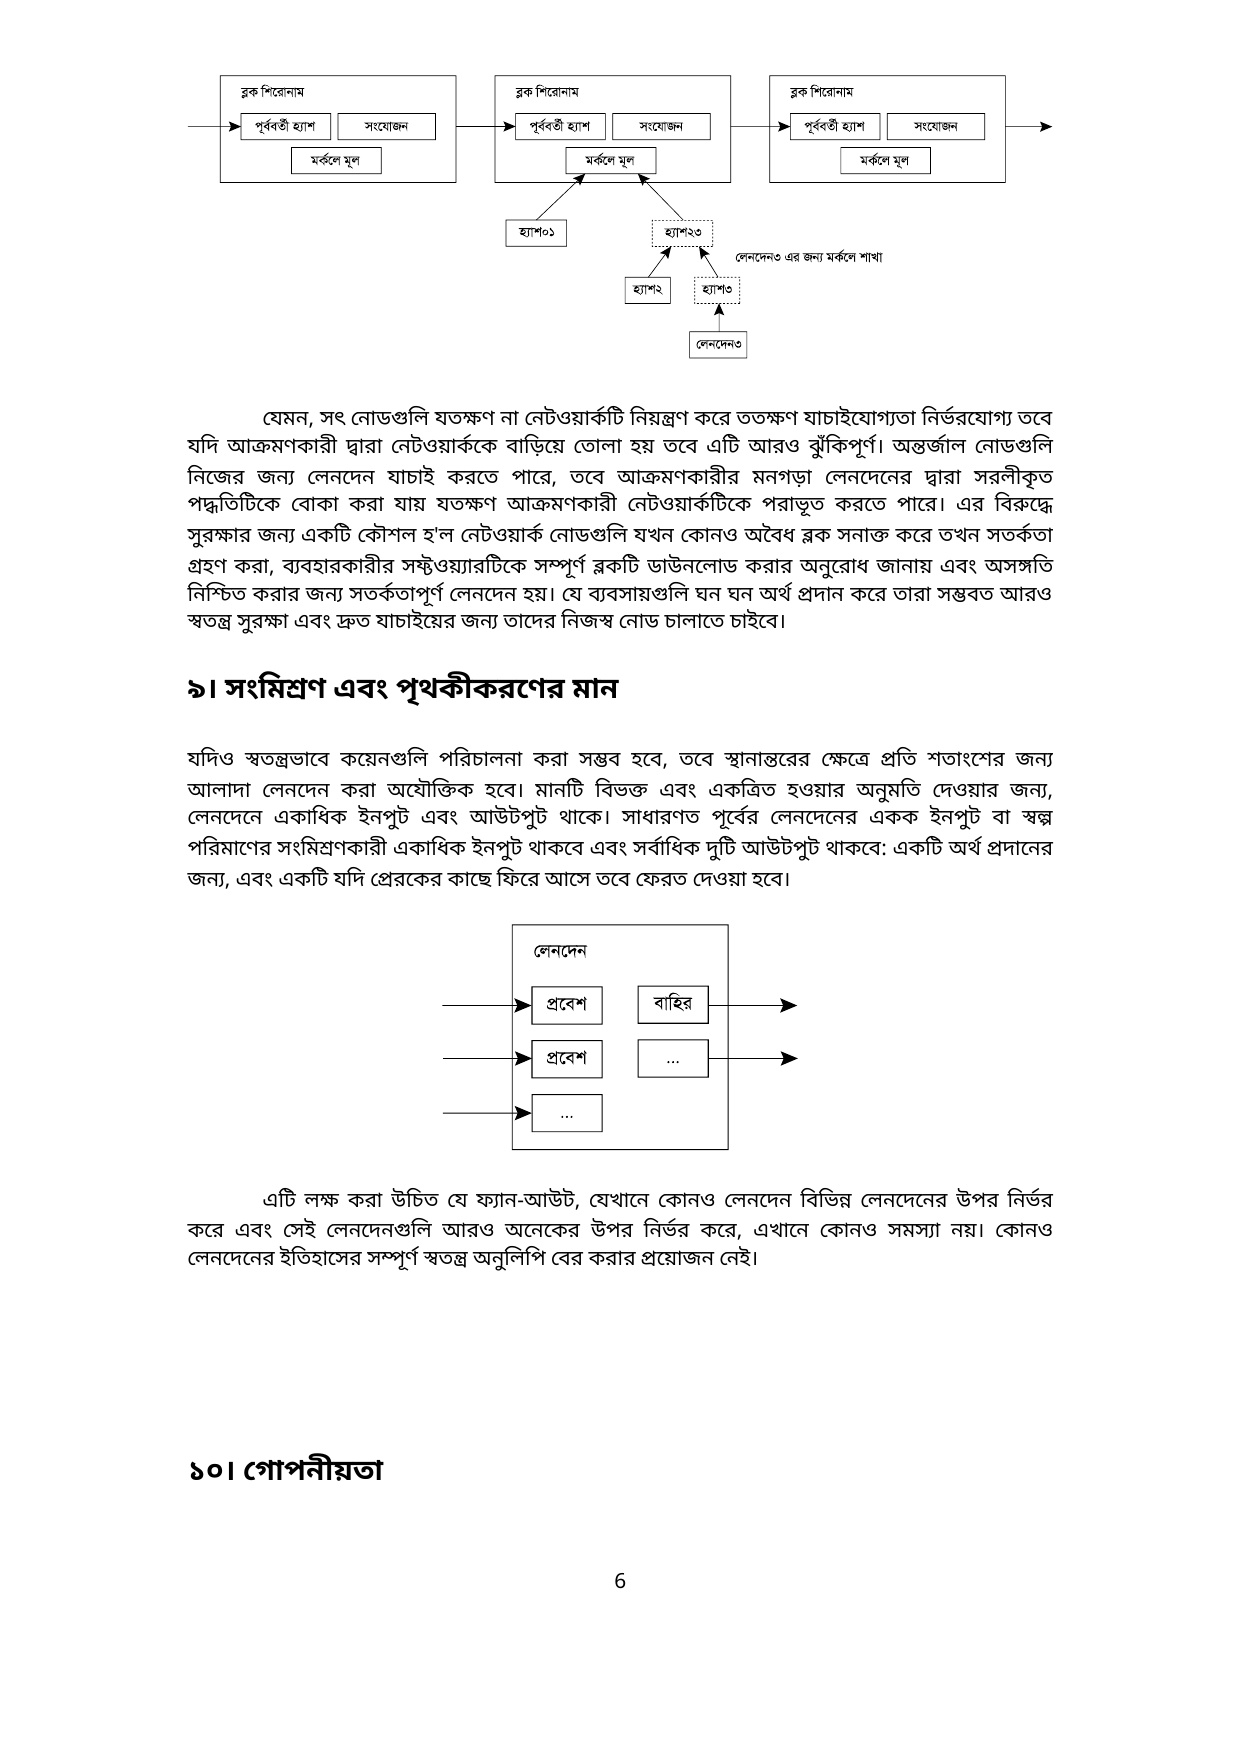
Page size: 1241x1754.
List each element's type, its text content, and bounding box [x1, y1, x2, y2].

text ৯। সংমিশ্রণ এবং পৃথকীকরণের মান [187, 671, 1053, 710]
text এটি লক্ষ করা উচিত যে ফ্যান-আউট, যেখানে কোনও লেনদেন বিভিন্ন লেনদেনের উপর নির্ভর করে এবং সেই লেনদেনগুলি আরও অনেকের উপর নির্ভর করে, এখানে কোনও সমস্যা নয়। কোনও লেনদেনের ইতিহাসের সম্পূর্ণ স্বতন্ত্র অনুলিপি বের করার প্রয়োজন নেই। [187, 1185, 1053, 1274]
text যেমন, সৎ নোডগুলি যতক্ষণ না নেটওয়ার্কটি নিয়ন্ত্রণ করে ততক্ষণ যাচাইযোগ্যতা নির্ভরযোগ্য তবে যদি আক্রমণকারী দ্বারা নেটওয়ার্ককে বাড়িয়ে তোলা হয় তবে এটি আরও ঝুঁকিপূর্ণ। অন্তর্জাল নোডগুলি নিজের জন্য লেনদেন যাচাই করতে পারে, তবে আক্রমণকারীর মনগড়া লেনদেনের দ্বারা সরলীকৃত পদ্ধতিটিকে বোকা করা যায় যতক্ষণ আক্রমণকারী নেটওয়ার্কটিকে পরাভূত করতে পারে। এর বিরুদ্ধে সুরক্ষার জন্য একটি কৌশল হ'ল নেটওয়ার্ক নোডগুলি যখন কোনও অবৈধ ব্লক সনাক্ত করে তখন সতর্কতা গ্রহণ করা, ব্যবহারকারীর সফ্টওয়্যারটিকে সম্পূর্ণ ব্লকটি ডাউনলোড করার অনুরোধ জানায় এবং অসঙ্গতি নিশ্চিত করার জন্য সতর্কতাপূর্ণ লেনদেন হয়। যে ব্যবসায়গুলি ঘন ঘন অর্থ প্রদান করে তারা সম্ভবত আরও স্বতন্ত্র সুরক্ষা এবং দ্রুত যাচাইয়ের জন্য তাদের নিজস্ব নোড চালাতে চাইবে। [187, 403, 1053, 637]
text ১০। গোপনীয়তা [187, 1454, 1053, 1492]
text যদিও স্বতন্ত্রভাবে কয়েনগুলি পরিচালনা করা সম্ভব হবে, তবে স্থানান্তরের ক্ষেত্রে প্রতি শতাংশের জন্য আলাদা লেনদেন করা অযৌক্তিক হবে। মানটি বিভক্ত এবং একত্রিত হওয়ার অনুমতি দেওয়ার জন্য, লেনদেনে একাধিক ইনপুট এবং আউটপুট থাকে। সাধারণত পূর্বের লেনদেনের একক ইনপুট বা স্বল্প পরিমাণের সংমিশ্রণকারী একাধিক ইনপুট থাকবে এবং সর্বাধিক দুটি আউটপুট থাকবে: একটি অর্থ প্রদানের জন্য, এবং একটি যদি প্রেরকের কাছে ফিরে আসে তবে ফেরত দেওয়া হবে। [187, 744, 1053, 895]
